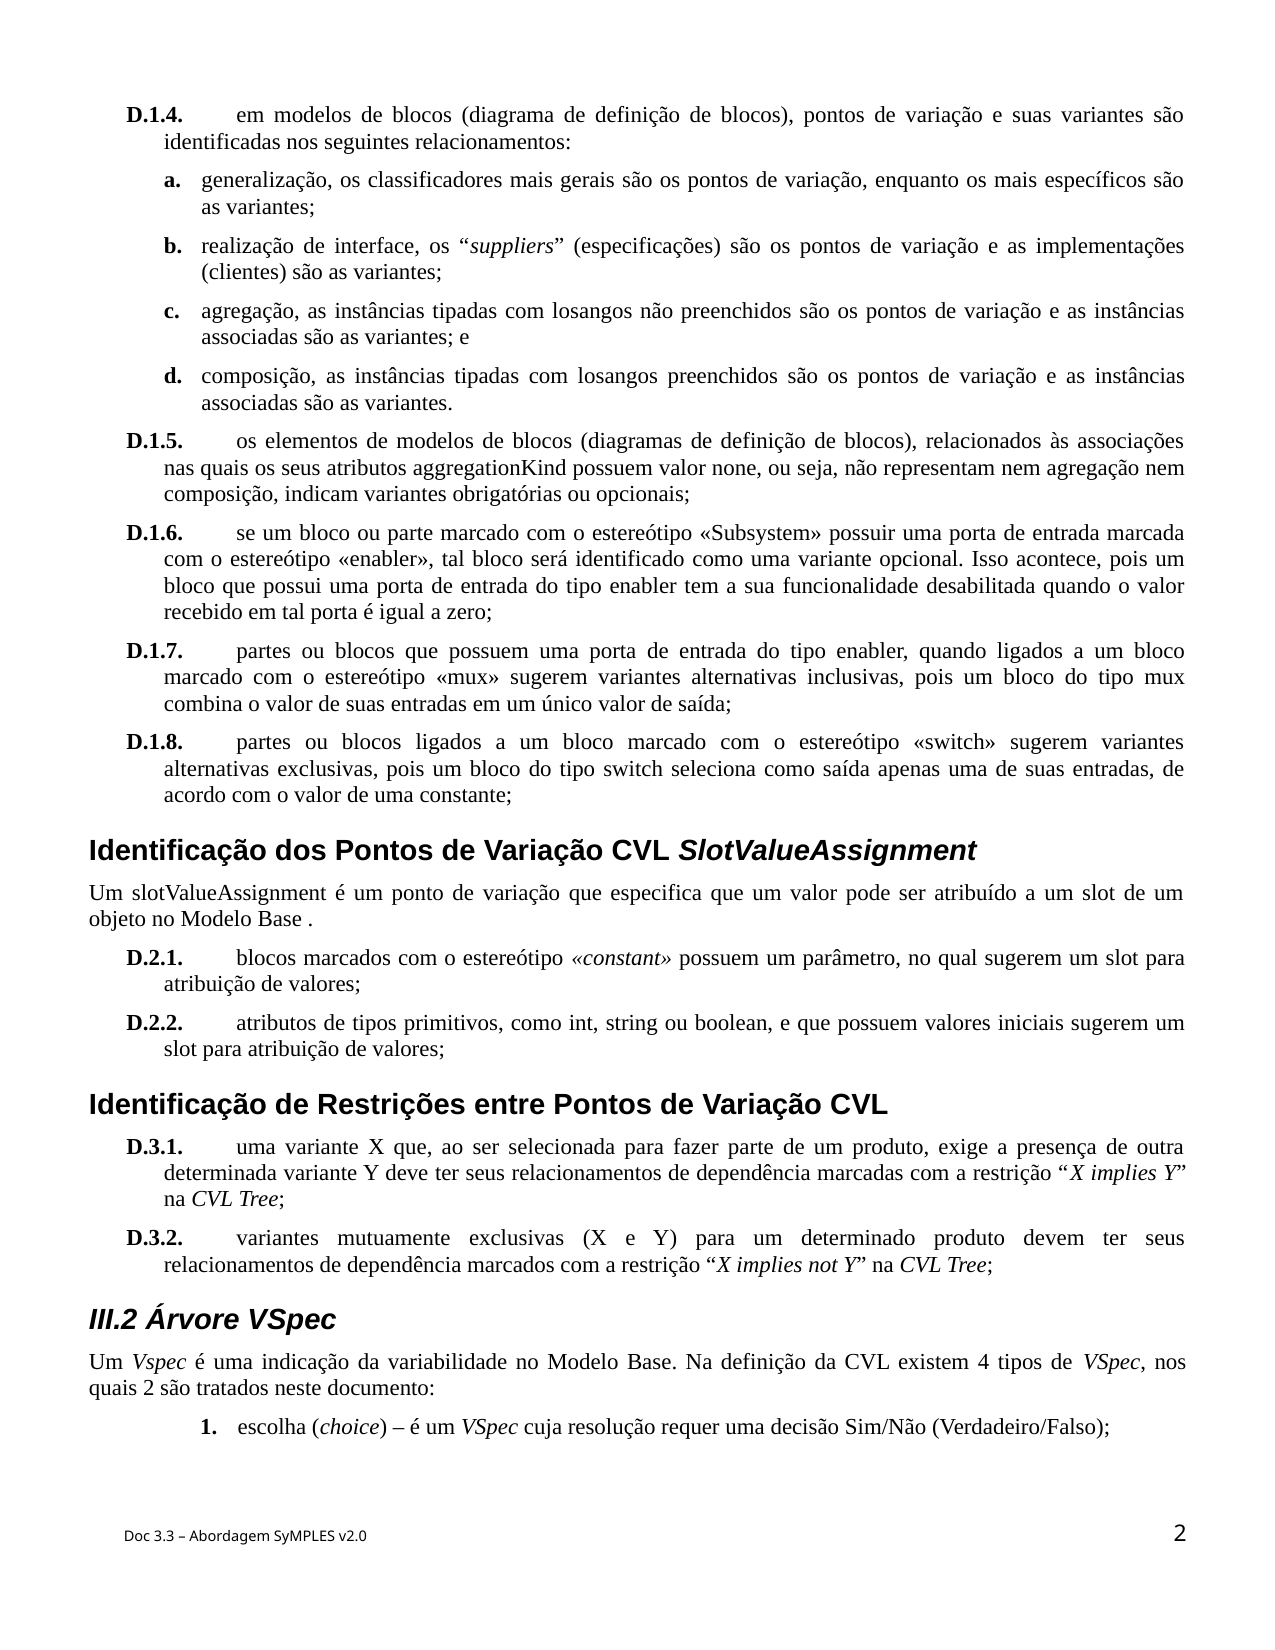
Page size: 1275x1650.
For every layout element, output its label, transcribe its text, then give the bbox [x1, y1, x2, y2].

subtitle III.2 Árvore VSpec [89, 1302, 1186, 1336]
list se um bloco ou parte marcado com o estereótipo «Subsystem» possuir uma porta de entrada marcada com o estereótipo «enabler», tal bloco será identificado como uma variante opcional. Isso acontece, pois um bloco que possui uma porta de entrada do tipo enabler tem a sua funcionalidade desabilitada quando o valor recebido em tal porta é igual a zero; [126, 519, 1186, 624]
text Um slotValueAssignment é um ponto de variação que especifica que um valor pode ser atribuído a um slot de um objeto no Modelo Base . [89, 878, 1186, 931]
list em modelos de blocos (diagrama de definição de blocos), pontos de variação e suas variantes são identificadas nos seguintes relacionamentos: [126, 101, 1186, 154]
list generalização, os classificadores mais gerais são os pontos de variação, enquanto os mais específicos são as variantes; [164, 167, 1186, 219]
list os elementos de modelos de blocos (diagramas de definição de blocos), relacionados às associações nas quais os seus atributos aggregationKind possuem valor none, ou seja, não representam nem agregação nem composição, indicam variantes obrigatórias ou opcionais; [126, 427, 1186, 506]
list uma variante X que, ao ser selecionada para fazer parte de um produto, exige a presença de outra determinada variante Y deve ter seus relacionamentos de dependência marcadas com a restrição “X implies Y” na CVL Tree; [126, 1133, 1186, 1212]
list variantes mutuamente exclusivas (X e Y) para um determinado produto devem ter seus relacionamentos de dependência marcados com a restrição “X implies not Y” na CVL Tree; [126, 1224, 1186, 1277]
list partes ou blocos ligados a um bloco marcado com o estereótipo «switch» sugerem variantes alternativas exclusivas, pois um bloco do tipo switch seleciona como saída apenas uma de suas entradas, de acordo com o valor de uma constante; [126, 728, 1186, 807]
subtitle Identificação de Restrições entre Pontos de Variação CVL [89, 1087, 1186, 1120]
subtitle Identificação dos Pontos de Variação CVL SlotValueAssignment [89, 832, 1186, 866]
list composição, as instâncias tipadas com losangos preenchidos são os pontos de variação e as instâncias associadas são as variantes. [164, 362, 1186, 415]
list escolha (choice) – é um VSpec cuja resolução requer uma decisão Sim/Não (Verdadeiro/Falso); [200, 1413, 1186, 1439]
list atributos de tipos primitivos, como int, string ou boolean, e que possuem valores iniciais sugerem um slot para atribuição de valores; [126, 1009, 1186, 1062]
text Um Vspec é uma indicação da variabilidade no Modelo Base. Na definição da CVL existem 4 tipos de VSpec, nos quais 2 são tratados neste documento: [89, 1348, 1186, 1401]
list partes ou blocos que possuem uma porta de entrada do tipo enabler, quando ligados a um bloco marcado com o estereótipo «mux» sugerem variantes alternativas inclusivas, pois um bloco do tipo mux combina o valor de suas entradas em um único valor de saída; [126, 637, 1186, 716]
list agregação, as instâncias tipadas com losangos não preenchidos são os pontos de variação e as instâncias associadas são as variantes; e [164, 297, 1186, 350]
list realização de interface, os “suppliers” (especificações) são os pontos de variação e as implementações (clientes) são as variantes; [164, 232, 1186, 284]
list blocos marcados com o estereótipo «constant» possuem um parâmetro, no qual sugerem um slot para atribuição de valores; [126, 944, 1186, 996]
